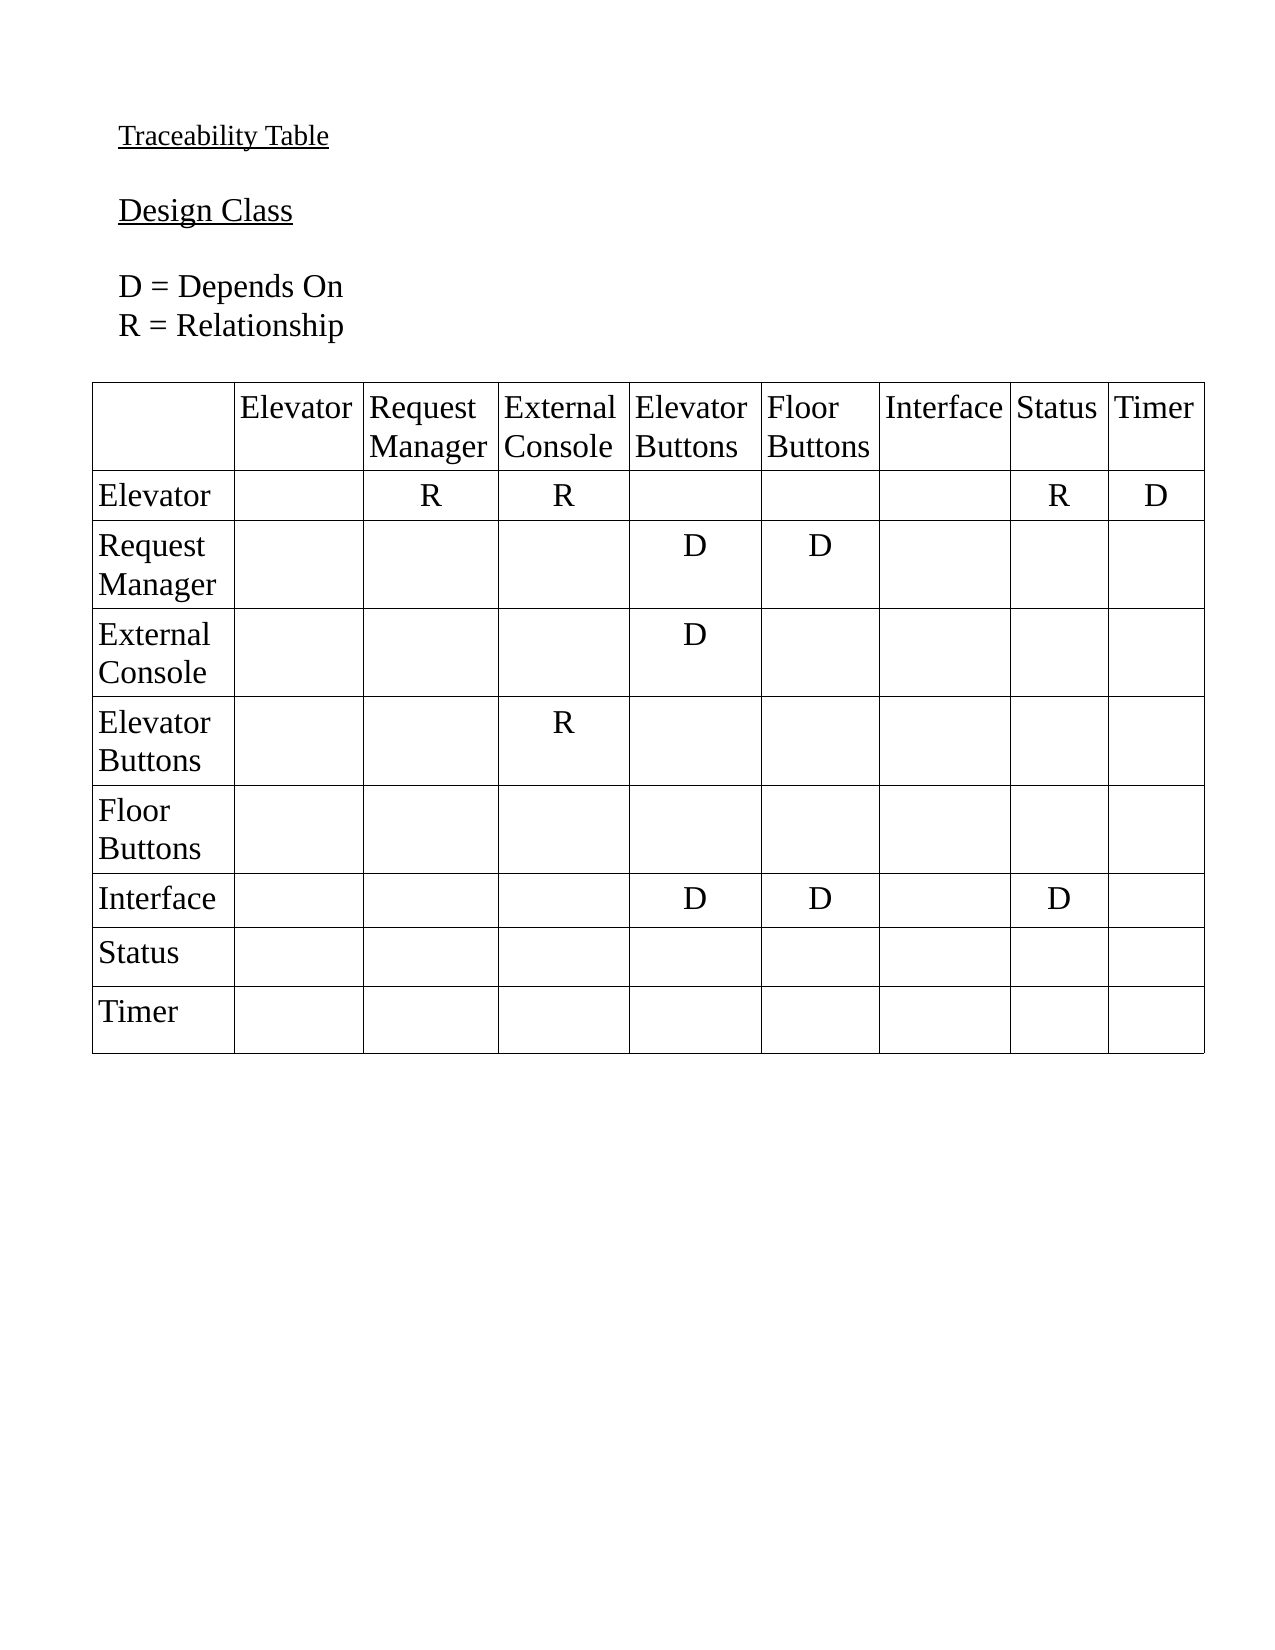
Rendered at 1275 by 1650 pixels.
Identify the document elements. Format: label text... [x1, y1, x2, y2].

table_cell [1011, 928, 1108, 986]
table_cell [235, 609, 363, 696]
text Traceability Table [118, 118, 1157, 152]
table_cell [762, 928, 879, 986]
table_cell Status [93, 928, 234, 986]
table_cell [880, 609, 1010, 696]
table_cell [364, 609, 498, 696]
table_cell [1011, 521, 1108, 608]
table_cell Floor Buttons [93, 786, 234, 873]
table_cell [1011, 786, 1108, 873]
table_cell [1109, 609, 1204, 696]
table_cell [880, 697, 1010, 784]
table_cell [630, 987, 761, 1053]
table_cell Timer [93, 987, 234, 1053]
table_cell [499, 786, 629, 873]
table_cell [630, 697, 761, 784]
table_header Elevator Buttons [630, 383, 761, 470]
table_cell [364, 521, 498, 608]
table_cell [235, 521, 363, 608]
table_cell [630, 471, 761, 520]
table_cell [235, 471, 363, 520]
table_cell D [1011, 874, 1108, 927]
table_cell [880, 987, 1010, 1053]
table_cell [364, 874, 498, 927]
table_cell R [499, 471, 629, 520]
table_header Interface [880, 383, 1010, 470]
table_cell [364, 928, 498, 986]
table_cell D [1109, 471, 1204, 520]
table_cell D [762, 874, 879, 927]
table_cell [1109, 874, 1204, 927]
text Design Class [118, 190, 1157, 228]
table_cell R [499, 697, 629, 784]
table_cell [630, 928, 761, 986]
table_cell [880, 874, 1010, 927]
table_cell [235, 928, 363, 986]
table_header External Console [499, 383, 629, 470]
table_cell [499, 987, 629, 1053]
table_cell D [762, 521, 879, 608]
table_cell [1011, 609, 1108, 696]
table_cell Interface [93, 874, 234, 927]
table_cell [235, 987, 363, 1053]
table_cell [1109, 697, 1204, 784]
table_cell D [630, 874, 761, 927]
table_cell Elevator Buttons [93, 697, 234, 784]
table_header Timer [1109, 383, 1204, 470]
table_cell D [630, 521, 761, 608]
table_cell [499, 609, 629, 696]
table_cell R [1011, 471, 1108, 520]
table_cell [1109, 987, 1204, 1053]
table_cell [762, 471, 879, 520]
table_cell [364, 786, 498, 873]
table_cell [762, 786, 879, 873]
table_cell [630, 786, 761, 873]
table_cell [880, 928, 1010, 986]
text R = Relationship [118, 305, 1157, 343]
table_cell [880, 471, 1010, 520]
table_cell [1109, 786, 1204, 873]
table_cell [762, 697, 879, 784]
table_cell [762, 609, 879, 696]
table_header Request Manager [364, 383, 498, 470]
table_cell [880, 786, 1010, 873]
table_cell [364, 987, 498, 1053]
table_cell Elevator [93, 471, 234, 520]
table_header Floor Buttons [762, 383, 879, 470]
table_cell [880, 521, 1010, 608]
table_cell [499, 874, 629, 927]
table_cell [1011, 697, 1108, 784]
table_cell [364, 697, 498, 784]
table_cell [762, 987, 879, 1053]
table_cell Request Manager [93, 521, 234, 608]
table_cell [1109, 521, 1204, 608]
table_cell [499, 928, 629, 986]
table_cell External Console [93, 609, 234, 696]
table_cell [235, 786, 363, 873]
text D = Depends On [118, 267, 1157, 305]
table_cell D [630, 609, 761, 696]
table_cell [499, 521, 629, 608]
table_header Status [1011, 383, 1108, 470]
table_cell [235, 874, 363, 927]
table_cell [235, 697, 363, 784]
table_cell R [364, 471, 498, 520]
table_cell [1011, 987, 1108, 1053]
table_cell [1109, 928, 1204, 986]
table_header Elevator [235, 383, 363, 470]
table_header [93, 383, 234, 470]
